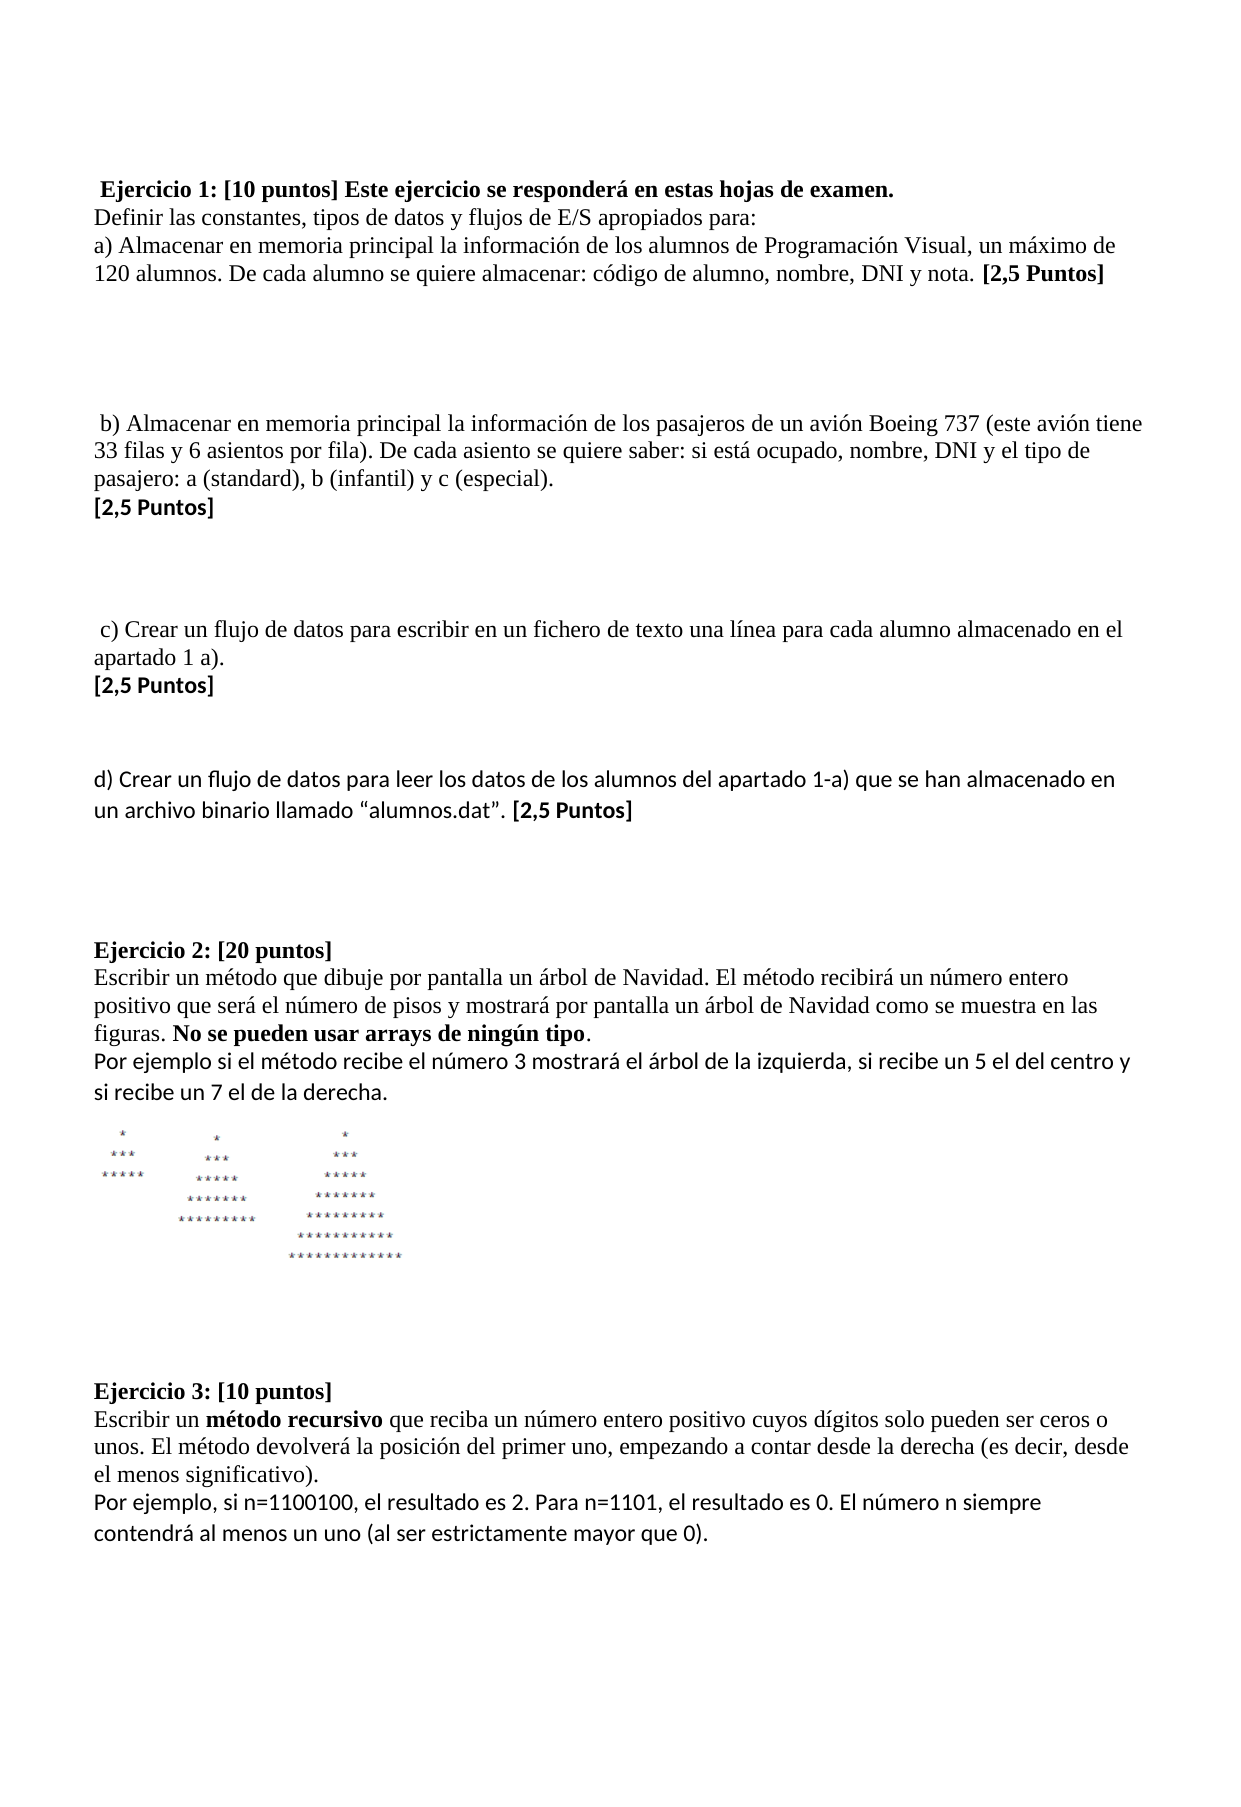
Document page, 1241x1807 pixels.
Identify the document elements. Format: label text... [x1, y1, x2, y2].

text Por ejemplo si el método recibe el número 3 mostrará el árbol de la izquierda, si recibe un 5 el del centro y si recibe un 7 el de la derecha. [94, 1046, 1146, 1106]
text Ejercicio 2: [20 puntos] [94, 936, 1146, 963]
text Escribir un método recursivo que reciba un número entero positivo cuyos dígitos solo pueden ser ceros o unos. El método devolverá la posición del primer uno, empezando a contar desde la derecha (es decir, desde el menos significativo). [94, 1405, 1146, 1487]
text Ejercicio 1: [10 puntos] Este ejercicio se responderá en estas hojas de examen. [94, 174, 1146, 203]
text b) Almacenar en memoria principal la información de los pasajeros de un avión Boeing 737 (este avión tiene 33 filas y 6 asientos por fila). De cada asiento se quiere saber: si está ocupado, nombre, DNI y el tipo de pasajero: a (standard), b (infantil) y c (especial). [94, 408, 1146, 492]
text a) Almacenar en memoria principal la información de los alumnos de Programación Visual, un máximo de 120 alumnos. De cada alumno se quiere almacenar: código de alumno, nombre, DNI y nota. [2,5 Puntos] [94, 231, 1146, 286]
text [2,5 Puntos] [94, 492, 1146, 521]
text Por ejemplo, si n=1100100, el resultado es 2. Para n=1101, el resultado es 0. El número n siempre contendrá al menos un uno (al ser estrictamente mayor que 0). [94, 1487, 1146, 1548]
text [2,5 Puntos] [94, 671, 1146, 700]
text Definir las constantes, tipos de datos y flujos de E/S apropiados para: [94, 203, 1146, 231]
text d) Crear un flujo de datos para leer los datos de los alumnos del apartado 1-a) que se han almacenado en un archivo binario llamado “alumnos.dat”. [2,5 Puntos] [94, 764, 1146, 825]
text Ejercicio 3: [10 puntos] [94, 1377, 1146, 1405]
text Escribir un método que dibuje por pantalla un árbol de Navidad. El método recibirá un número entero positivo que será el número de pisos y mostrará por pantalla un árbol de Navidad como se muestra en las figuras. No se pueden usar arrays de ningún tipo. [94, 963, 1146, 1046]
text c) Crear un flujo de datos para escribir en un fichero de texto una línea para cada alumno almacenado en el apartado 1 a). [94, 614, 1146, 671]
